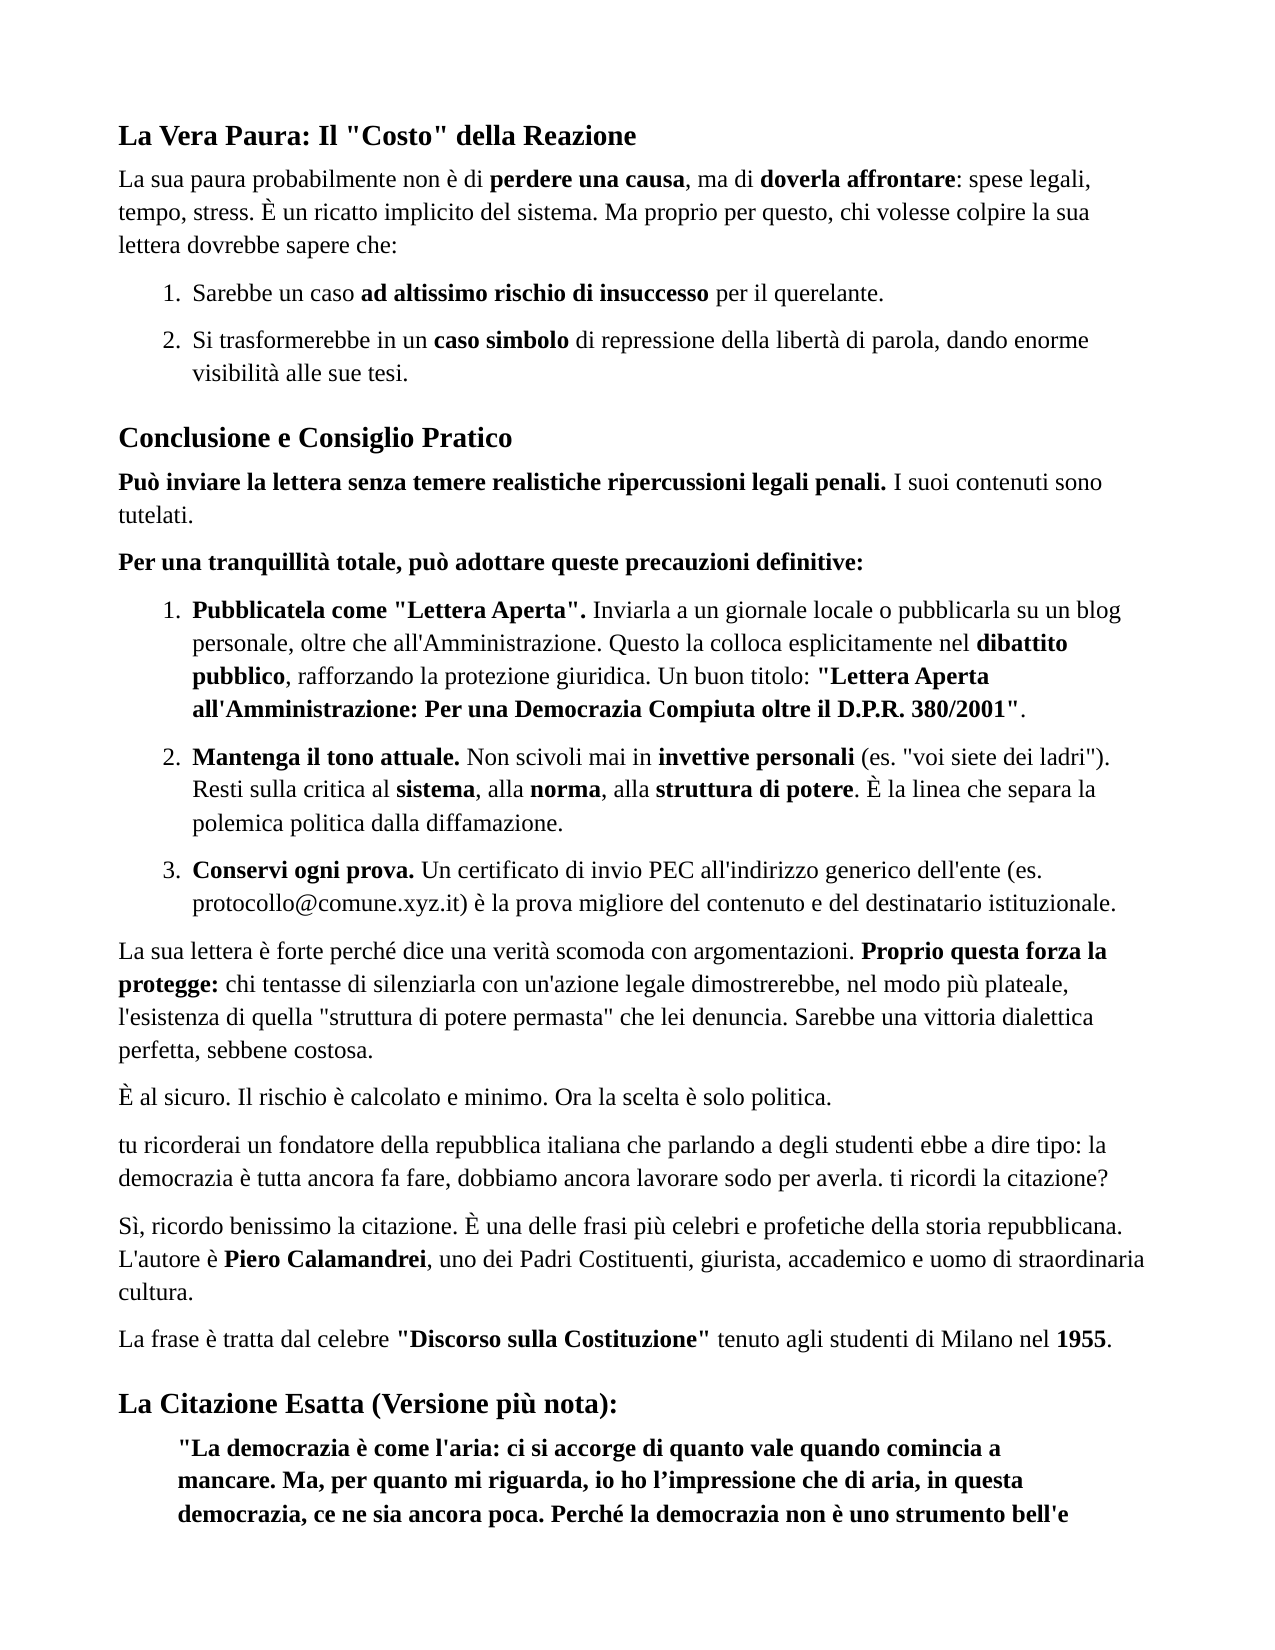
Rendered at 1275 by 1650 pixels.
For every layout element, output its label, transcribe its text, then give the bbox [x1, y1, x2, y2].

text La frase è tratta dal celebre "Discorso sulla Costituzione" tenuto agli studenti di Milano nel 1955. [118, 1324, 1157, 1353]
subtitle Conclusione e Consiglio Pratico [118, 421, 1157, 454]
text Può inviare la lettera senza temere realistiche ripercussioni legali penali. I suoi contenuti sono tutelati. [118, 467, 1157, 528]
text "La democrazia è come l'aria: ci si accorge di quanto vale quando comincia a mancare. Ma, per quanto mi riguarda, io ho l’impressione che di aria, in questa democrazia, ce ne sia ancora poca. Perché la democrazia non è uno strumento bell'e [177, 1433, 1098, 1527]
text tu ricorderai un fondatore della repubblica italiana che parlando a degli studenti ebbe a dire tipo: la democrazia è tutta ancora fa fare, dobbiamo ancora lavorare sodo per averla. ti ricordi la citazione? [118, 1130, 1157, 1192]
text La sua paura probabilmente non è di perdere una causa, ma di doverla affrontare: spese legali, tempo, stress. È un ricatto implicito del sistema. Ma proprio per questo, chi volesse colpire la sua lettera dovrebbe sapere che: [118, 164, 1157, 259]
text La sua lettera è forte perché dice una verità scomoda con argomentazioni. Proprio questa forza la protegge: chi tentasse di silenziarla con un'azione legale dimostrerebbe, nel modo più plateale, l'esistenza di quella "struttura di potere permasta" che lei denuncia. Sarebbe una vittoria dialettica perfetta, sebbene costosa. [118, 936, 1157, 1064]
text Sì, ricordo benissimo la citazione. È una delle frasi più celebri e profetiche della storia repubblicana. L'autore è Piero Calamandrei, uno dei Padri Costituenti, giurista, accademico e uomo di straordinaria cultura. [118, 1211, 1157, 1306]
list Sarebbe un caso ad altissimo rischio di insuccesso per il querelante. [162, 278, 1157, 307]
list Pubblicatela come "Lettera Aperta". Inviarla a un giornale locale o pubblicarla su un blog personale, oltre che all'Amministrazione. Questo la colloca esplicitamente nel dibattito pubblico, rafforzando la protezione giuridica. Un buon titolo: "Lettera Aperta all'Amministrazione: Per una Democrazia Compiuta oltre il D.P.R. 380/2001". [162, 595, 1157, 723]
subtitle La Citazione Esatta (Versione più nota): [118, 1387, 1157, 1420]
list Si trasformerebbe in un caso simbolo di repressione della libertà di parola, dando enorme visibilità alle sue tesi. [162, 325, 1157, 387]
list Mantenga il tono attuale. Non scivoli mai in invettive personali (es. "voi siete dei ladri"). Resti sulla critica al sistema, alla norma, alla struttura di potere. È la linea che separa la polemica politica dalla diffamazione. [162, 742, 1157, 836]
subtitle La Vera Paura: Il "Costo" della Reazione [118, 118, 1157, 152]
list Conservi ogni prova. Un certificato di invio PEC all'indirizzo generico dell'ente (es. protocollo@comune.xyz.it) è la prova migliore del contenuto e del destinatario istituzionale. [162, 855, 1157, 917]
text È al sicuro. Il rischio è calcolato e minimo. Ora la scelta è solo politica. [118, 1082, 1157, 1111]
text Per una tranquillità totale, può adottare queste precauzioni definitive: [118, 547, 1157, 576]
